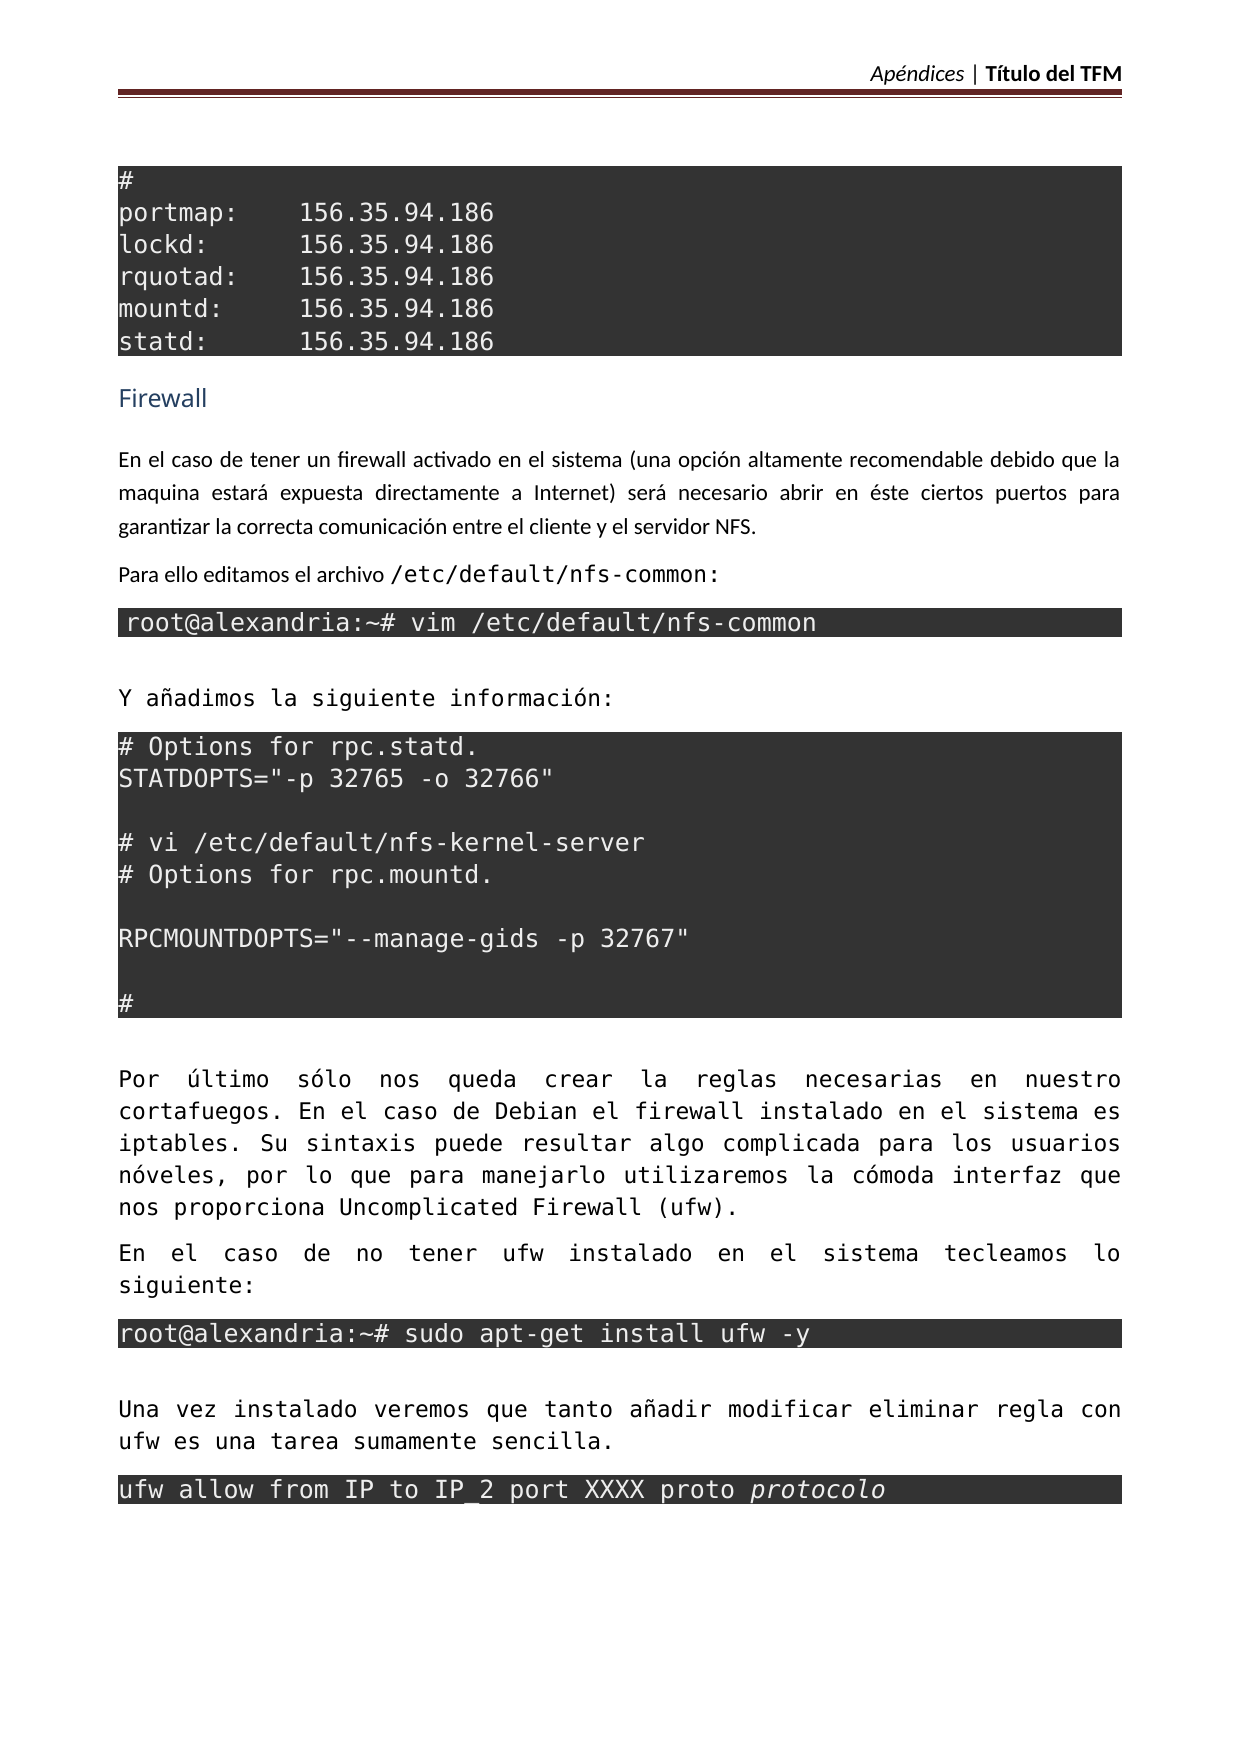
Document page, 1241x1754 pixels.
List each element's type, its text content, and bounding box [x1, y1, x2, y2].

text Y añadimos la siguiente información: [118, 686, 1122, 712]
text # [118, 166, 1122, 195]
text lockd: 156.35.94.186 [118, 230, 1122, 259]
text En el caso de tener un firewall activado en el sistema (una opción altamente recomendable debido que la maquina estará expuesta directamente a Internet) será necesario abrir en éste ciertos puertos para garantizar la correcta comunicación entre el cliente y el servidor NFS. [118, 445, 1122, 540]
text ufw allow from IP to IP_2 port XXXX proto protocolo [118, 1475, 1122, 1504]
text En el caso de no tener ufw instalado en el sistema tecleamos lo siguiente: [118, 1241, 1122, 1299]
text portmap: 156.35.94.186 [118, 198, 1122, 227]
text Por último sólo nos queda crear la reglas necesarias en nuestro cortafuegos. En el caso de Debian el firewall instalado en el sistema es iptables. Su sintaxis puede resultar algo complicada para los usuarios nóveles, por lo que para manejarlo utilizaremos la cómoda interfaz que nos proporciona Uncomplicated Firewall (ufw). [118, 1066, 1122, 1221]
text root@alexandria:~# vim /etc/default/nfs-common [118, 608, 1122, 637]
text mountd: 156.35.94.186 [118, 294, 1122, 324]
text Para ello editamos el archivo /etc/default/nfs-common: [118, 560, 1122, 588]
text root@alexandria:~# sudo apt-get install ufw -y [118, 1319, 1122, 1348]
subtitle Firewall [118, 381, 1122, 415]
text # Options for rpc.mountd. [118, 861, 1122, 890]
text # vi /etc/default/nfs-kernel-server [118, 828, 1122, 858]
text RPCMOUNTDOPTS="--manage-gids -p 32767" [118, 925, 1122, 954]
text rquotad: 156.35.94.186 [118, 262, 1122, 292]
text STATDOPTS="-p 32765 -o 32766" [118, 764, 1122, 793]
text Una vez instalado veremos que tanto añadir modificar eliminar regla con ufw es una tarea sumamente sencilla. [118, 1396, 1122, 1455]
text # [118, 989, 1122, 1018]
text # Options for rpc.statd. [118, 732, 1122, 761]
text statd: 156.35.94.186 [118, 327, 1122, 356]
